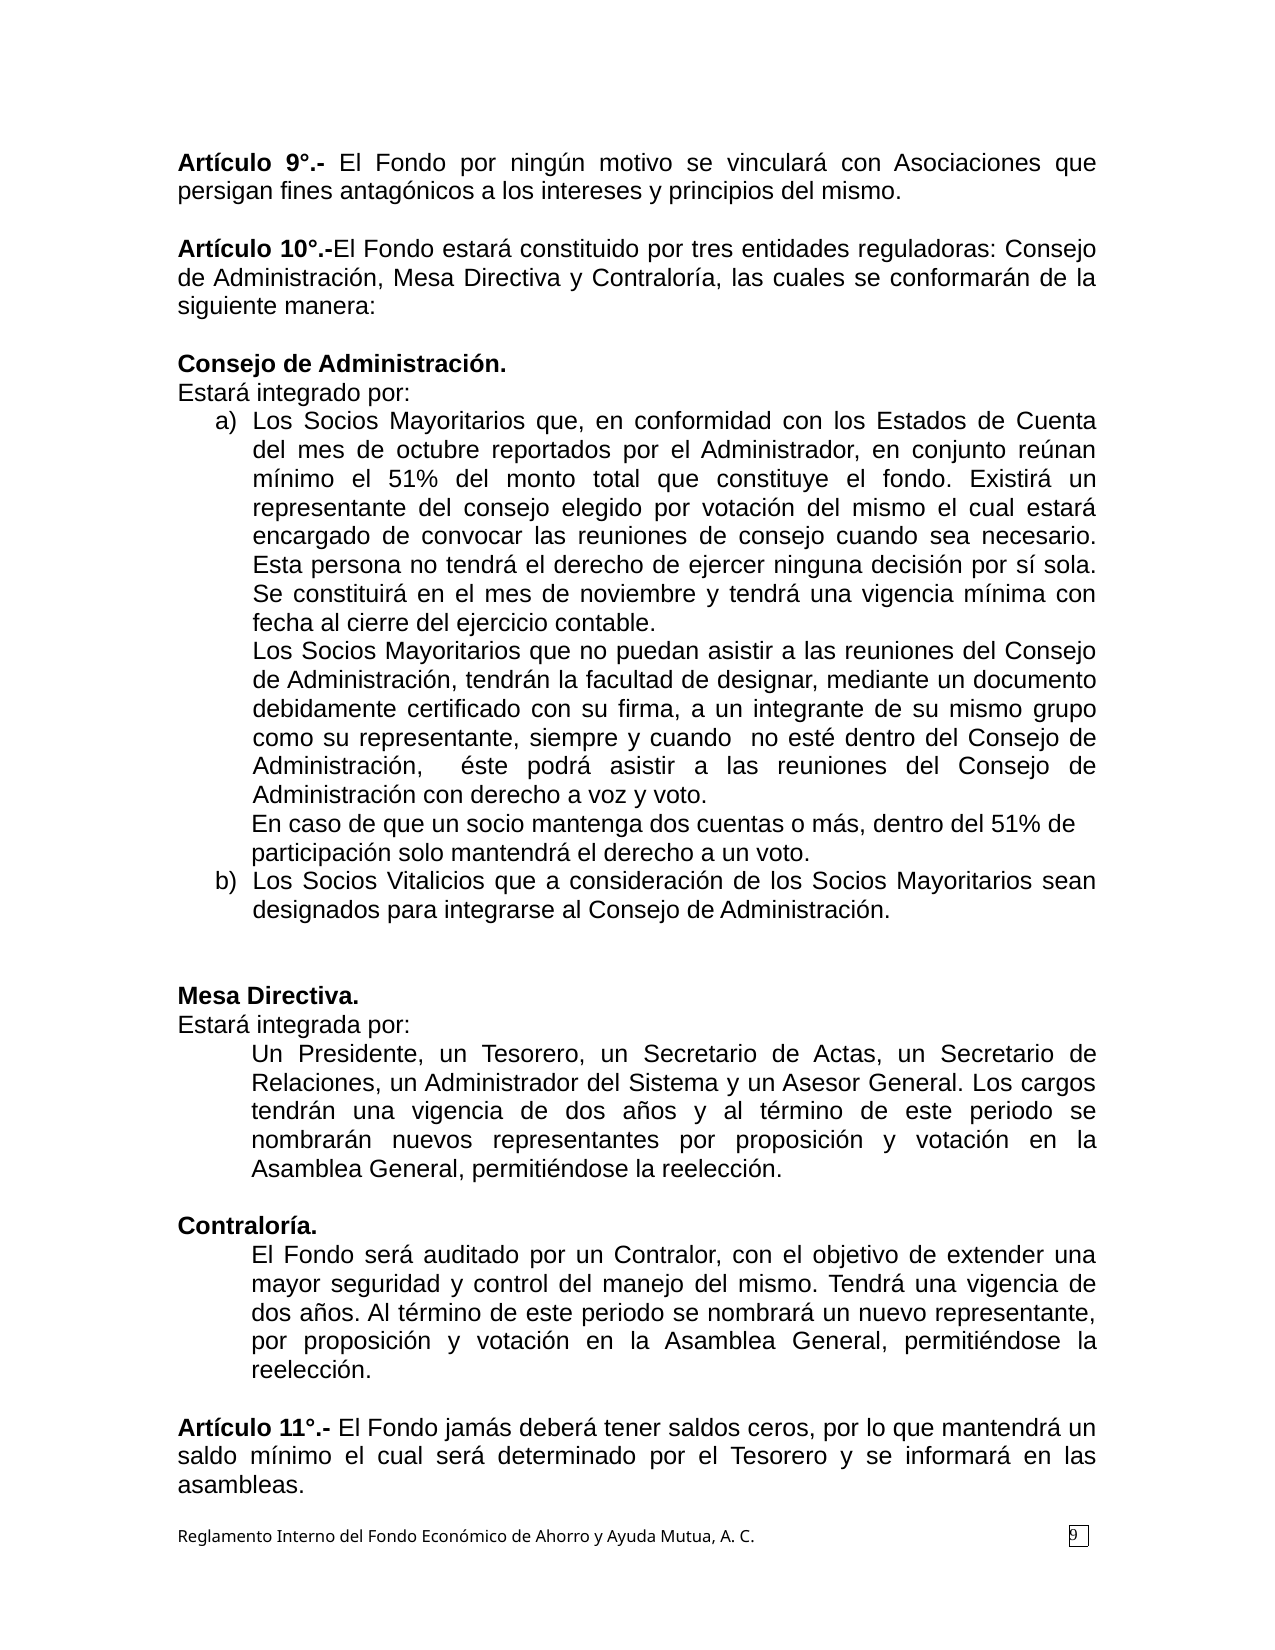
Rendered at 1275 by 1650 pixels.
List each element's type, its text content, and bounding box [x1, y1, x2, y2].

text Artículo 10°.-El Fondo estará constituido por tres entidades reguladoras: Consejo de Administración, Mesa Directiva y Contraloría, las cuales se conformarán de la siguiente manera: [177, 234, 1098, 320]
list Los Socios Mayoritarios que, en conformidad con los Estados de Cuenta del mes de octubre reportados por el Administrador, en conjunto reúnan mínimo el 51% del monto total que constituye el fondo. Existirá un representante del consejo elegido por votación del mismo el cual estará encargado de convocar las reuniones de consejo cuando sea necesario. Esta persona no tendrá el derecho de ejercer ninguna decisión por sí sola. Se constituirá en el mes de noviembre y tendrá una vigencia mínima con fecha al cierre del ejercicio contable. [215, 406, 1098, 636]
text Un Presidente, un Tesorero, un Secretario de Actas, un Secretario de Relaciones, un Administrador del Sistema y un Asesor General. Los cargos tendrán una vigencia de dos años y al término de este periodo se nombrarán nuevos representantes por proposición y votación en la Asamblea General, permitiéndose la reelección. [251, 1039, 1098, 1183]
text Mesa Directiva. [177, 981, 1098, 1010]
text Consejo de Administración. [177, 349, 1098, 378]
text Contraloría. [177, 1211, 1098, 1240]
list Los Socios Vitalicios que a consideración de los Socios Mayoritarios sean designados para integrarse al Consejo de Administración. [215, 866, 1098, 924]
list Los Socios Mayoritarios que no puedan asistir a las reuniones del Consejo de Administración, tendrán la facultad de designar, mediante un documento debidamente certificado con su firma, a un integrante de su mismo grupo como su representante, siempre y cuando no esté dentro del Consejo de Administración, éste podrá asistir a las reuniones del Consejo de Administración con derecho a voz y voto. [252, 636, 1098, 809]
text El Fondo será auditado por un Contralor, con el objetivo de extender una mayor seguridad y control del manejo del mismo. Tendrá una vigencia de dos años. Al término de este periodo se nombrará un nuevo representante, por proposición y votación en la Asamblea General, permitiéndose la reelección. [251, 1240, 1098, 1384]
text En caso de que un socio mantenga dos cuentas o más, dentro del 51% de participación solo mantendrá el derecho a un voto. [251, 809, 1098, 866]
text Estará integrado por: [177, 378, 1098, 406]
text Estará integrada por: [177, 1010, 1098, 1039]
text Artículo 11°.- El Fondo jamás deberá tener saldos ceros, por lo que mantendrá un saldo mínimo el cual será determinado por el Tesorero y se informará en las asambleas. [177, 1413, 1098, 1499]
text Artículo 9°.- El Fondo por ningún motivo se vinculará con Asociaciones que persigan fines antagónicos a los intereses y principios del mismo. [177, 148, 1098, 205]
